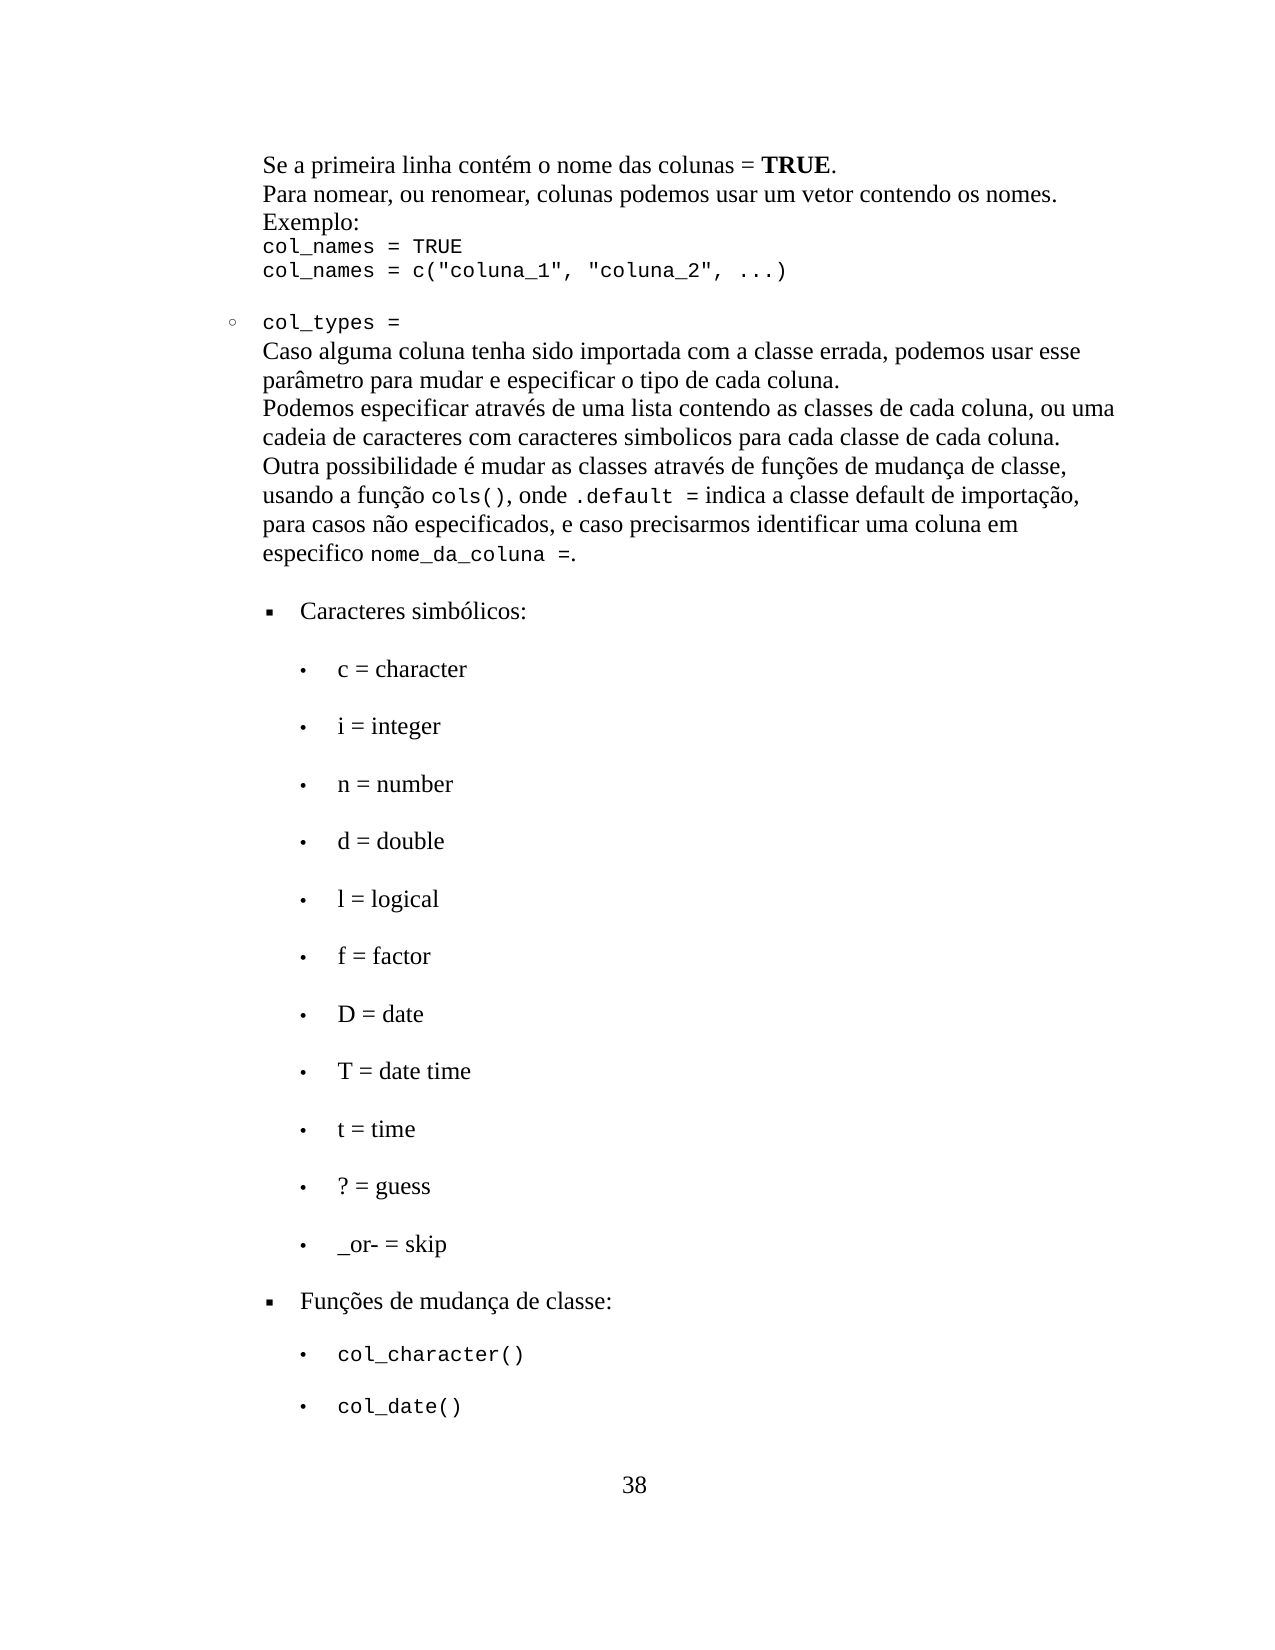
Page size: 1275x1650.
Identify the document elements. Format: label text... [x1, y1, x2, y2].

list Caracteres simbólicos: [262, 596, 1125, 654]
list t = time [300, 1114, 1125, 1171]
list d = double [300, 826, 1125, 884]
list n = number [300, 769, 1125, 826]
list c = character [300, 654, 1125, 711]
list col_types = Caso alguma coluna tenha sido importada com a classe errada, podemos usar esse parâmetro para mudar e especificar o tipo de cada coluna. Podemos especificar através de uma lista contendo as classes de cada coluna, ou uma cadeia de caracteres com caracteres simbolicos para cada classe de cada coluna. Outra possibilidade é mudar as classes através de funções de mudança de classe, usando a função cols(), onde .default = indica a classe default de importação, para casos não especificados, e caso precisarmos identificar uma coluna em especifico nome_da_coluna =. [225, 312, 1125, 596]
list l = logical [300, 884, 1125, 941]
list i = integer [300, 711, 1125, 769]
list Funções de mudança de classe: [262, 1286, 1125, 1344]
list f = factor [300, 941, 1125, 999]
list _or- = skip [300, 1229, 1125, 1286]
list col_date() [300, 1396, 1125, 1420]
list D = date [300, 999, 1125, 1056]
list ? = guess [300, 1171, 1125, 1229]
list T = date time [300, 1056, 1125, 1114]
list col_character() [300, 1344, 1125, 1396]
list Se a primeira linha contém o nome das colunas = TRUE. Para nomear, ou renomear, colunas podemos usar um vetor contendo os nomes. Exemplo: col_names = TRUE col_names = c("coluna_1", "coluna_2", ...) [225, 150, 1125, 312]
